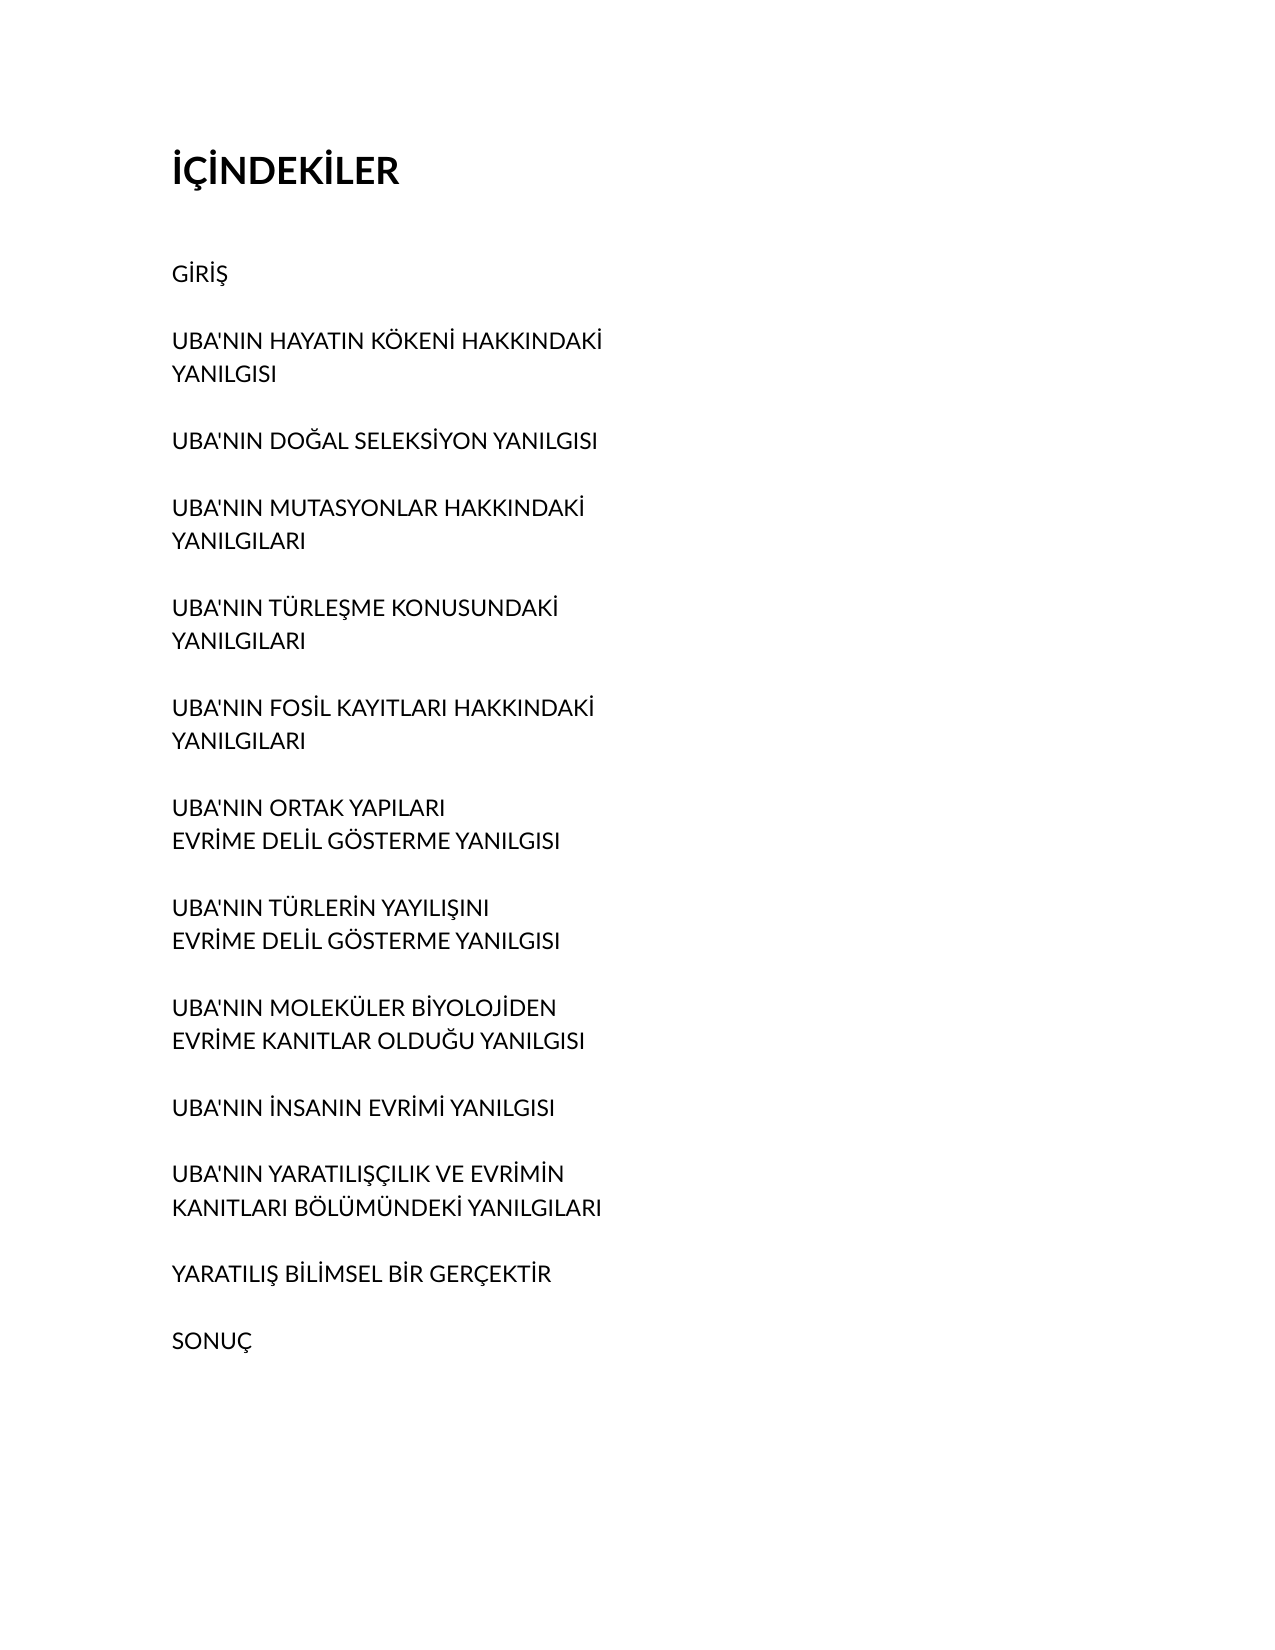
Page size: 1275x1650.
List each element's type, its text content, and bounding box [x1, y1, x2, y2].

subtitle UBA'NIN ORTAK YAPILARI [112, 789, 1145, 823]
subtitle İÇİNDEKİLER [112, 148, 1145, 193]
subtitle UBA'NIN YARATILIŞÇILIK VE EVRİMİN [112, 1156, 1145, 1189]
subtitle SONUÇ [112, 1323, 1145, 1356]
subtitle YANILGISI [112, 356, 1145, 389]
subtitle YARATILIŞ BİLİMSEL BİR GERÇEKTİR [112, 1256, 1145, 1289]
subtitle UBA'NIN MOLEKÜLER BİYOLOJİDEN [112, 989, 1145, 1023]
subtitle YANILGILARI [112, 723, 1145, 756]
subtitle UBA'NIN FOSİL KAYITLARI HAKKINDAKİ [112, 689, 1145, 723]
subtitle UBA'NIN TÜRLEŞME KONUSUNDAKİ [112, 589, 1145, 623]
subtitle GİRİŞ [112, 256, 1145, 289]
subtitle EVRİME DELİL GÖSTERME YANILGISI [112, 823, 1145, 856]
subtitle UBA'NIN TÜRLERİN YAYILIŞINI [112, 889, 1145, 923]
subtitle YANILGILARI [112, 623, 1145, 656]
subtitle YANILGILARI [112, 523, 1145, 556]
subtitle EVRİME DELİL GÖSTERME YANILGISI [112, 923, 1145, 956]
subtitle UBA'NIN MUTASYONLAR HAKKINDAKİ [112, 489, 1145, 523]
subtitle EVRİME KANITLAR OLDUĞU YANILGISI [112, 1023, 1145, 1056]
subtitle UBA'NIN DOĞAL SELEKSİYON YANILGISI [112, 423, 1145, 456]
subtitle KANITLARI BÖLÜMÜNDEKİ YANILGILARI [112, 1189, 1145, 1223]
subtitle UBA'NIN İNSANIN EVRİMİ YANILGISI [112, 1089, 1145, 1123]
subtitle UBA'NIN HAYATIN KÖKENİ HAKKINDAKİ [112, 323, 1145, 356]
